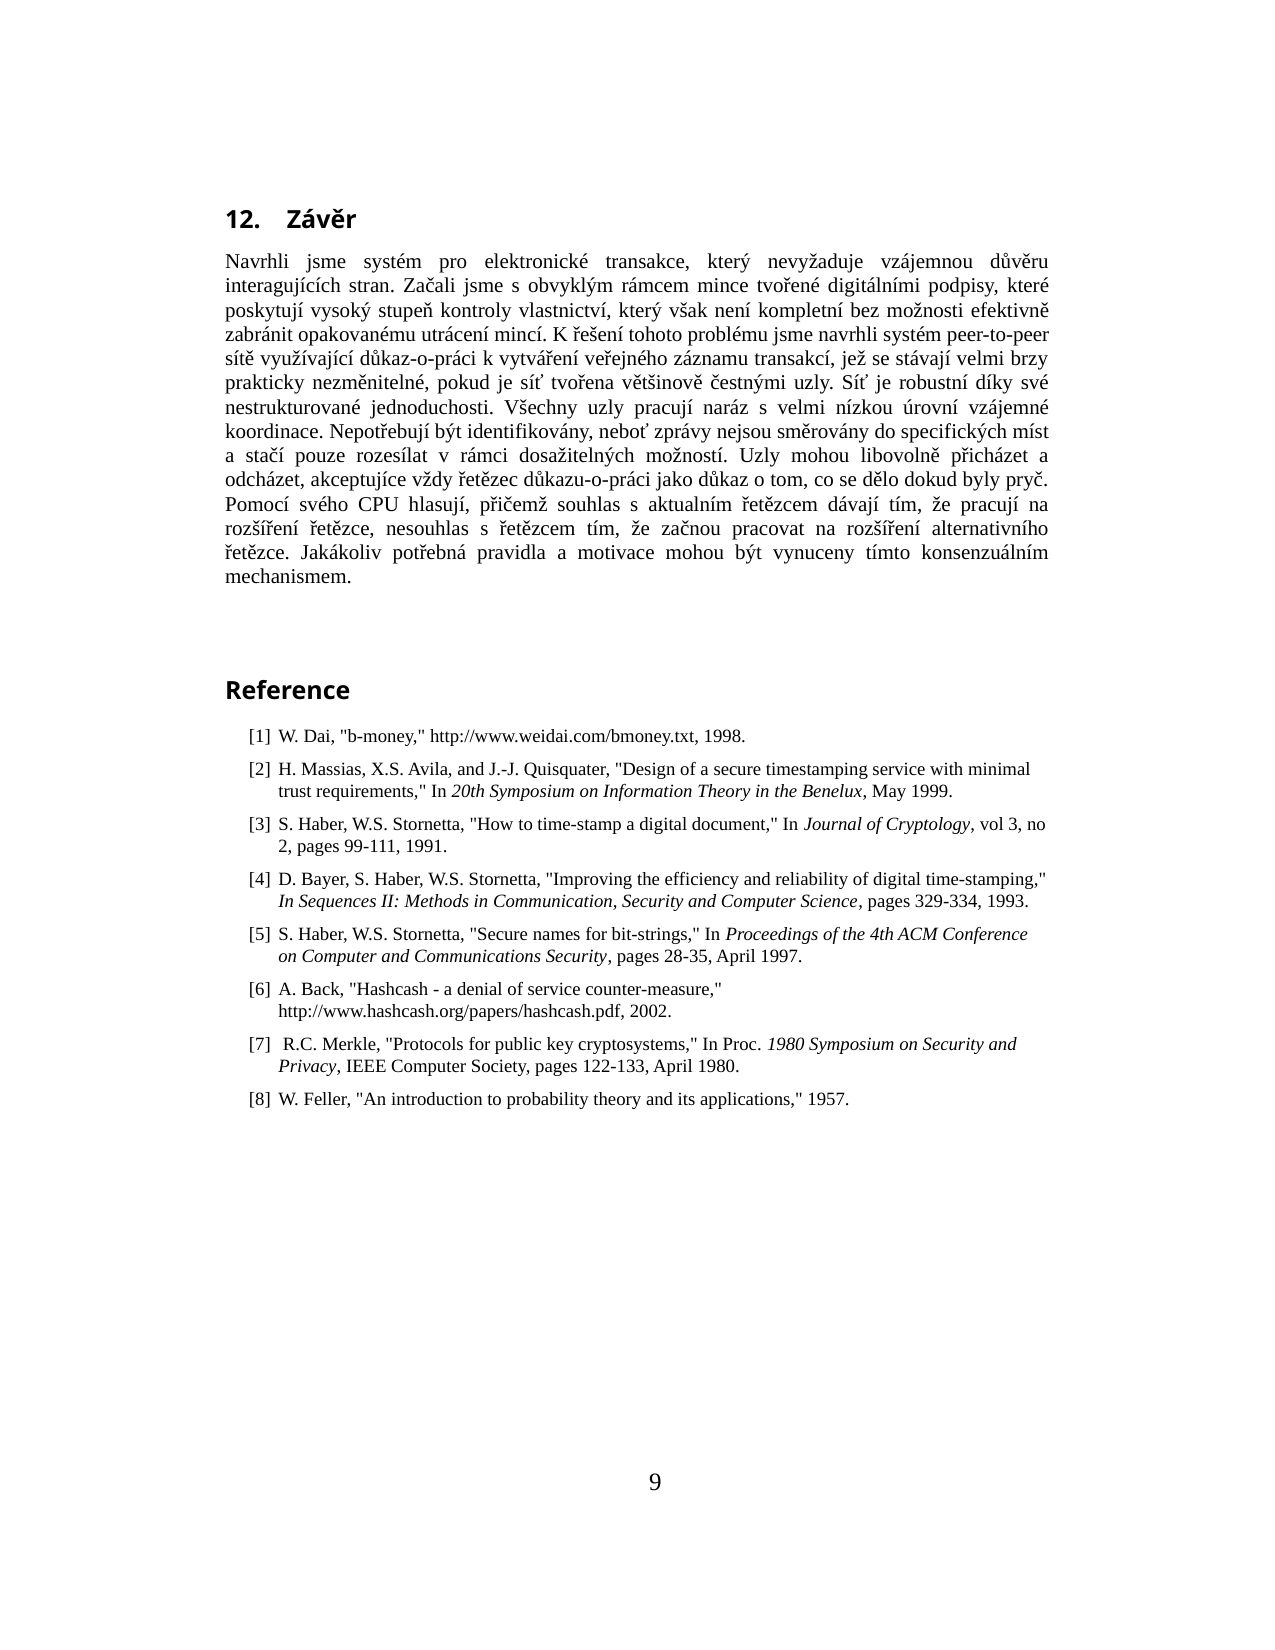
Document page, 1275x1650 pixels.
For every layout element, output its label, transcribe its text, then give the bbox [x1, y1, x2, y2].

list W. Dai, "b-money," http://www.weidai.com/bmoney.txt, 1998. [249, 724, 1050, 746]
list S. Haber, W.S. Stornetta, "How to time-stamp a digital document," In Journal of Cryptology, vol 3, no 2, pages 99-111, 1991. [249, 813, 1050, 856]
list A. Back, "Hashcash - a denial of service counter-measure," http://www.hashcash.org/papers/hashcash.pdf, 2002. [249, 978, 1050, 1021]
list S. Haber, W.S. Stornetta, "Secure names for bit-strings," In Proceedings of the 4th ACM Conference on Computer and Communications Security, pages 28-35, April 1997. [249, 923, 1050, 966]
subtitle 12. Závěr [225, 202, 1050, 236]
list D. Bayer, S. Haber, W.S. Stornetta, "Improving the efficiency and reliability of digital time-stamping," In Sequences II: Methods in Communication, Security and Computer Science, pages 329-334, 1993. [249, 868, 1050, 911]
text Navrhli jsme systém pro elektronické transakce, který nevyžaduje vzájemnou důvěru interagujících stran. Začali jsme s obvyklým rámcem mince tvořené digitálními podpisy, které poskytují vysoký stupeň kontroly vlastnictví, který však není kompletní bez možnosti efektivně zabránit opakovanému utrácení mincí. K řešení tohoto problému jsme navrhli systém peer-to-peer sítě využívající důkaz-o-práci k vytváření veřejného záznamu transakcí, jež se stávají velmi brzy prakticky nezměnitelné, pokud je síť tvořena většinově čestnými uzly. Síť je robustní díky své nestrukturované jednoduchosti. Všechny uzly pracují naráz s velmi nízkou úrovní vzájemné koordinace. Nepotřebují být identifikovány, neboť zprávy nejsou směrovány do specifických míst a stačí pouze rozesílat v rámci dosažitelných možností. Uzly mohou libovolně přicházet a odcházet, akceptujíce vždy řetězec důkazu-o-práci jako důkaz o tom, co se dělo dokud byly pryč. Pomocí svého CPU hlasují, přičemž souhlas s aktualním řetězcem dávají tím, že pracují na rozšíření řetězce, nesouhlas s řetězcem tím, že začnou pracovat na rozšíření alternativního řetězce. Jakákoliv potřebná pravidla a motivace mohou být vynuceny tímto konsenzuálním mechanismem. [225, 249, 1050, 588]
subtitle Reference [225, 672, 1050, 707]
list W. Feller, "An introduction to probability theory and its applications," 1957. [249, 1088, 1050, 1109]
list R.C. Merkle, "Protocols for public key cryptosystems," In Proc. 1980 Symposium on Security and Privacy, IEEE Computer Society, pages 122-133, April 1980. [249, 1033, 1050, 1076]
list H. Massias, X.S. Avila, and J.-J. Quisquater, "Design of a secure timestamping service with minimal trust requirements," In 20th Symposium on Information Theory in the Benelux, May 1999. [249, 758, 1050, 801]
